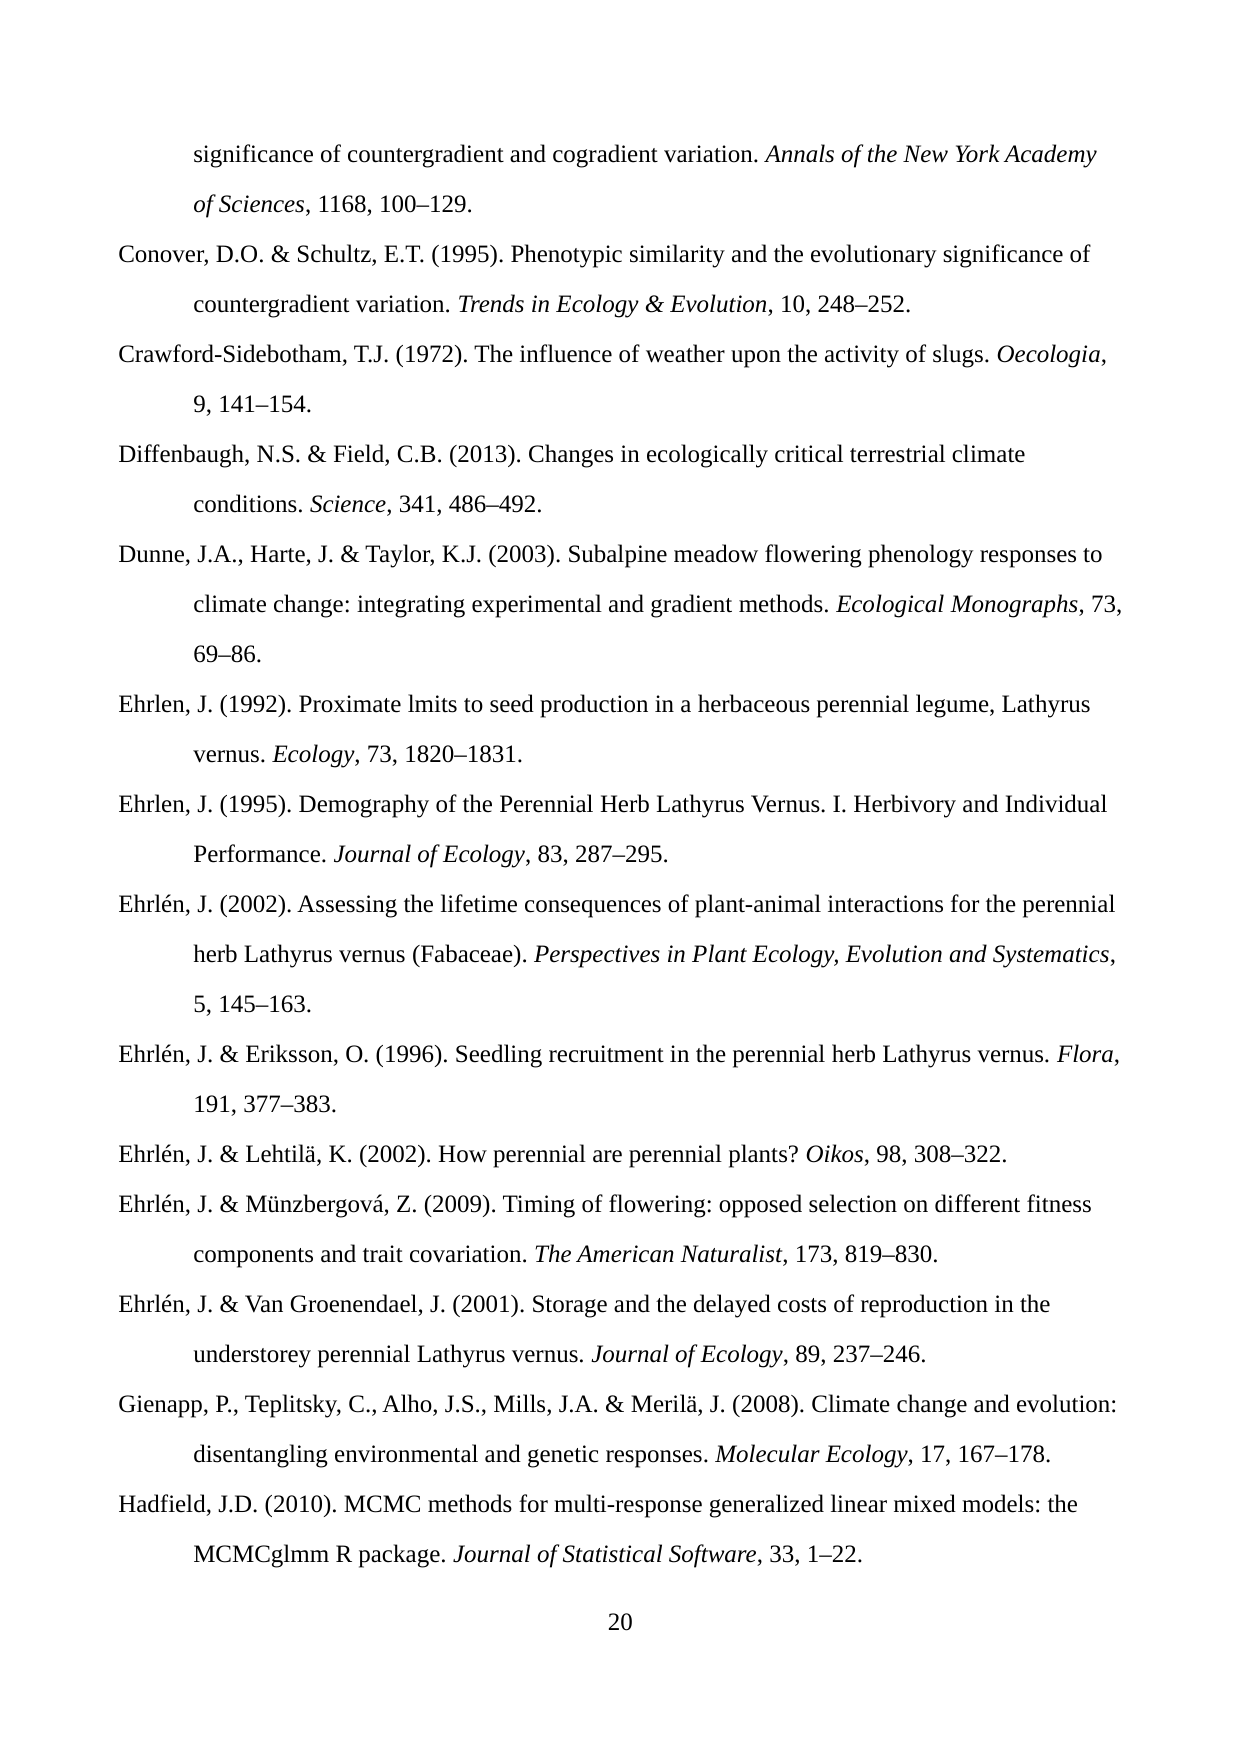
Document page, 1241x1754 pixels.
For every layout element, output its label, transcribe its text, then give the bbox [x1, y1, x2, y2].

text Ehrlén, J. (2002). Assessing the lifetime consequences of plant-animal interactions for the perennial herb Lathyrus vernus (Fabaceae). Perspectives in Plant Ecology, Evolution and Systematics, 5, 145–163. [118, 868, 1122, 1018]
text Gienapp, P., Teplitsky, C., Alho, J.S., Mills, J.A. & Merilä, J. (2008). Climate change and evolution: disentangling environmental and genetic responses. Molecular Ecology, 17, 167–178. [118, 1368, 1122, 1468]
text Ehrlen, J. (1995). Demography of the Perennial Herb Lathyrus Vernus. I. Herbivory and Individual Performance. Journal of Ecology, 83, 287–295. [118, 768, 1122, 868]
text Ehrlén, J. & Eriksson, O. (1996). Seedling recruitment in the perennial herb Lathyrus vernus. Flora, 191, 377–383. [118, 1018, 1122, 1118]
text Ehrlén, J. & Lehtilä, K. (2002). How perennial are perennial plants? Oikos, 98, 308–322. [118, 1118, 1122, 1168]
text Crawford-Sidebotham, T.J. (1972). The influence of weather upon the activity of slugs. Oecologia, 9, 141–154. [118, 318, 1122, 418]
text significance of countergradient and cogradient variation. Annals of the New York Academy of Sciences, 1168, 100–129. [118, 118, 1122, 218]
text Dunne, J.A., Harte, J. & Taylor, K.J. (2003). Subalpine meadow flowering phenology responses to climate change: integrating experimental and gradient methods. Ecological Monographs, 73, 69–86. [118, 518, 1122, 668]
text Ehrlén, J. & Münzbergová, Z. (2009). Timing of flowering: opposed selection on different fitness components and trait covariation. The American Naturalist, 173, 819–830. [118, 1168, 1122, 1268]
text Conover, D.O. & Schultz, E.T. (1995). Phenotypic similarity and the evolutionary significance of countergradient variation. Trends in Ecology & Evolution, 10, 248–252. [118, 218, 1122, 318]
text Hadfield, J.D. (2010). MCMC methods for multi-response generalized linear mixed models: the MCMCglmm R package. Journal of Statistical Software, 33, 1–22. [118, 1468, 1122, 1568]
text Ehrlén, J. & Van Groenendael, J. (2001). Storage and the delayed costs of reproduction in the understorey perennial Lathyrus vernus. Journal of Ecology, 89, 237–246. [118, 1268, 1122, 1368]
text Diffenbaugh, N.S. & Field, C.B. (2013). Changes in ecologically critical terrestrial climate conditions. Science, 341, 486–492. [118, 418, 1122, 518]
text Ehrlen, J. (1992). Proximate lmits to seed production in a herbaceous perennial legume, Lathyrus vernus. Ecology, 73, 1820–1831. [118, 668, 1122, 768]
